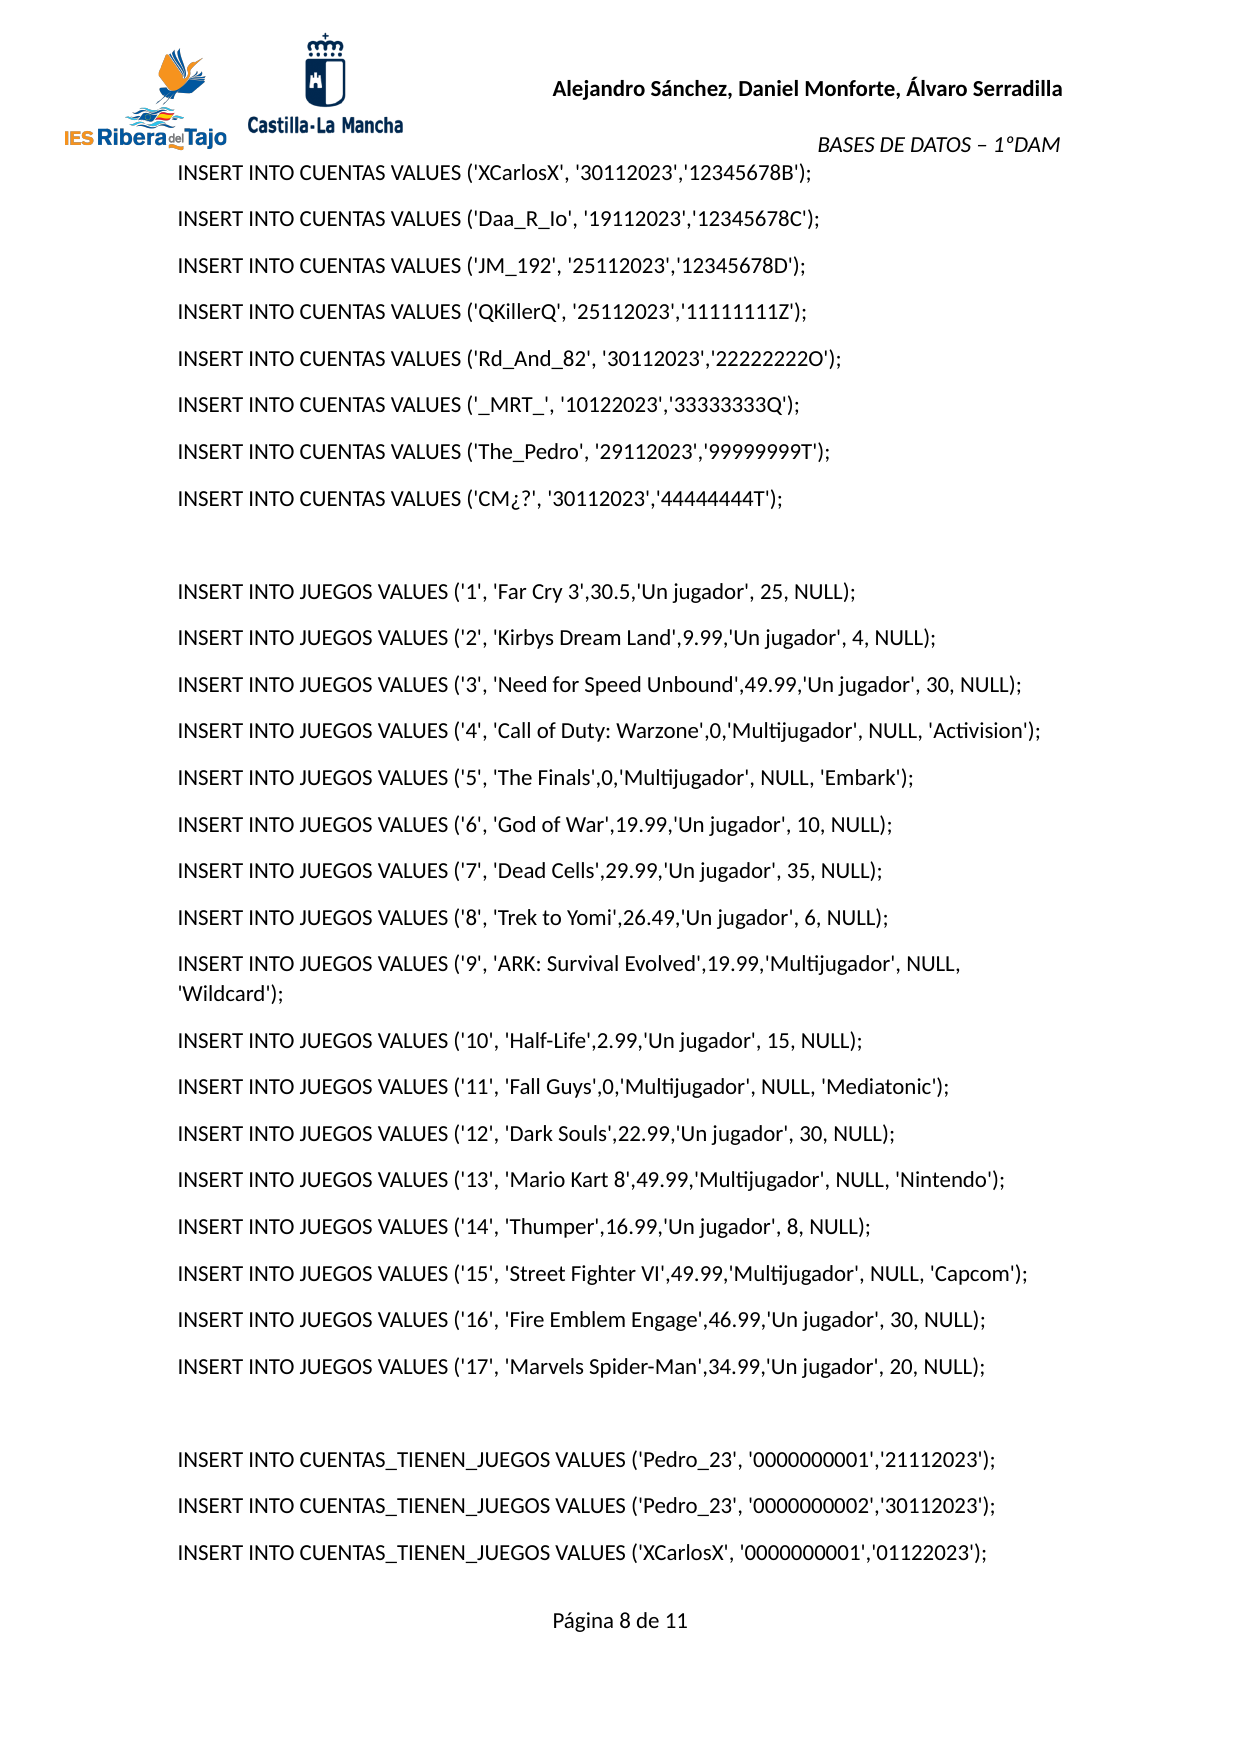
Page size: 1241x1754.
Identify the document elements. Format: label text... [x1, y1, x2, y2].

text INSERT INTO JUEGOS VALUES ('11', 'Fall Guys',0,'Multijugador', NULL, 'Mediatonic'); [177, 1072, 1063, 1100]
text INSERT INTO CUENTAS VALUES ('QKillerQ', '25112023','11111111Z'); [177, 297, 1063, 326]
text INSERT INTO JUEGOS VALUES ('1', 'Far Cry 3',30.5,'Un jugador', 25, NULL); [177, 577, 1063, 605]
text INSERT INTO CUENTAS_TIENEN_JUEGOS VALUES ('Pedro_23', '0000000002','30112023'); [177, 1491, 1063, 1519]
text INSERT INTO JUEGOS VALUES ('15', 'Street Fighter VI',49.99,'Multijugador', NULL, 'Capcom'); [177, 1259, 1063, 1287]
text INSERT INTO JUEGOS VALUES ('4', 'Call of Duty: Warzone',0,'Multijugador', NULL, 'Activision'); [177, 717, 1063, 744]
text INSERT INTO JUEGOS VALUES ('16', 'Fire Emblem Engage',46.99,'Un jugador', 30, NULL); [177, 1305, 1063, 1333]
text INSERT INTO JUEGOS VALUES ('8', 'Trek to Yomi',26.49,'Un jugador', 6, NULL); [177, 903, 1063, 931]
text INSERT INTO JUEGOS VALUES ('6', 'God of War',19.99,'Un jugador', 10, NULL); [177, 810, 1063, 838]
text INSERT INTO CUENTAS VALUES ('Daa_R_Io', '19112023','12345678C'); [177, 204, 1063, 232]
text INSERT INTO CUENTAS_TIENEN_JUEGOS VALUES ('Pedro_23', '0000000001','21112023'); [177, 1445, 1063, 1473]
text INSERT INTO JUEGOS VALUES ('7', 'Dead Cells',29.99,'Un jugador', 35, NULL); [177, 856, 1063, 884]
text INSERT INTO CUENTAS VALUES ('CM¿?', '30112023','44444444T'); [177, 484, 1063, 512]
text INSERT INTO JUEGOS VALUES ('9', 'ARK: Survival Evolved',19.99,'Multijugador', NULL, 'Wildcard'); [177, 949, 1063, 1007]
text INSERT INTO JUEGOS VALUES ('12', 'Dark Souls',22.99,'Un jugador', 30, NULL); [177, 1119, 1063, 1147]
text INSERT INTO CUENTAS VALUES ('JM_192', '25112023','12345678D'); [177, 251, 1063, 279]
picture [65, 21, 424, 151]
text INSERT INTO JUEGOS VALUES ('13', 'Mario Kart 8',49.99,'Multijugador', NULL, 'Nintendo'); [177, 1166, 1063, 1193]
text INSERT INTO JUEGOS VALUES ('5', 'The Finals',0,'Multijugador', NULL, 'Embark'); [177, 763, 1063, 791]
text INSERT INTO JUEGOS VALUES ('17', 'Marvels Spider-Man',34.99,'Un jugador', 20, NULL); [177, 1352, 1063, 1380]
text INSERT INTO JUEGOS VALUES ('10', 'Half-Life',2.99,'Un jugador', 15, NULL); [177, 1026, 1063, 1054]
text INSERT INTO CUENTAS VALUES ('The_Pedro', '29112023','99999999T'); [177, 437, 1063, 465]
text INSERT INTO JUEGOS VALUES ('2', 'Kirbys Dream Land',9.99,'Un jugador', 4, NULL); [177, 623, 1063, 651]
text INSERT INTO CUENTAS VALUES ('XCarlosX', '30112023','12345678B'); [177, 158, 1063, 186]
text INSERT INTO CUENTAS VALUES ('_MRT_', '10122023','33333333Q'); [177, 391, 1063, 419]
text INSERT INTO JUEGOS VALUES ('3', 'Need for Speed Unbound',49.99,'Un jugador', 30, NULL); [177, 670, 1063, 698]
text INSERT INTO CUENTAS VALUES ('Rd_And_82', '30112023','22222222O'); [177, 344, 1063, 372]
text INSERT INTO JUEGOS VALUES ('14', 'Thumper',16.99,'Un jugador', 8, NULL); [177, 1212, 1063, 1240]
text INSERT INTO CUENTAS_TIENEN_JUEGOS VALUES ('XCarlosX', '0000000001','01122023'); [177, 1538, 1063, 1566]
